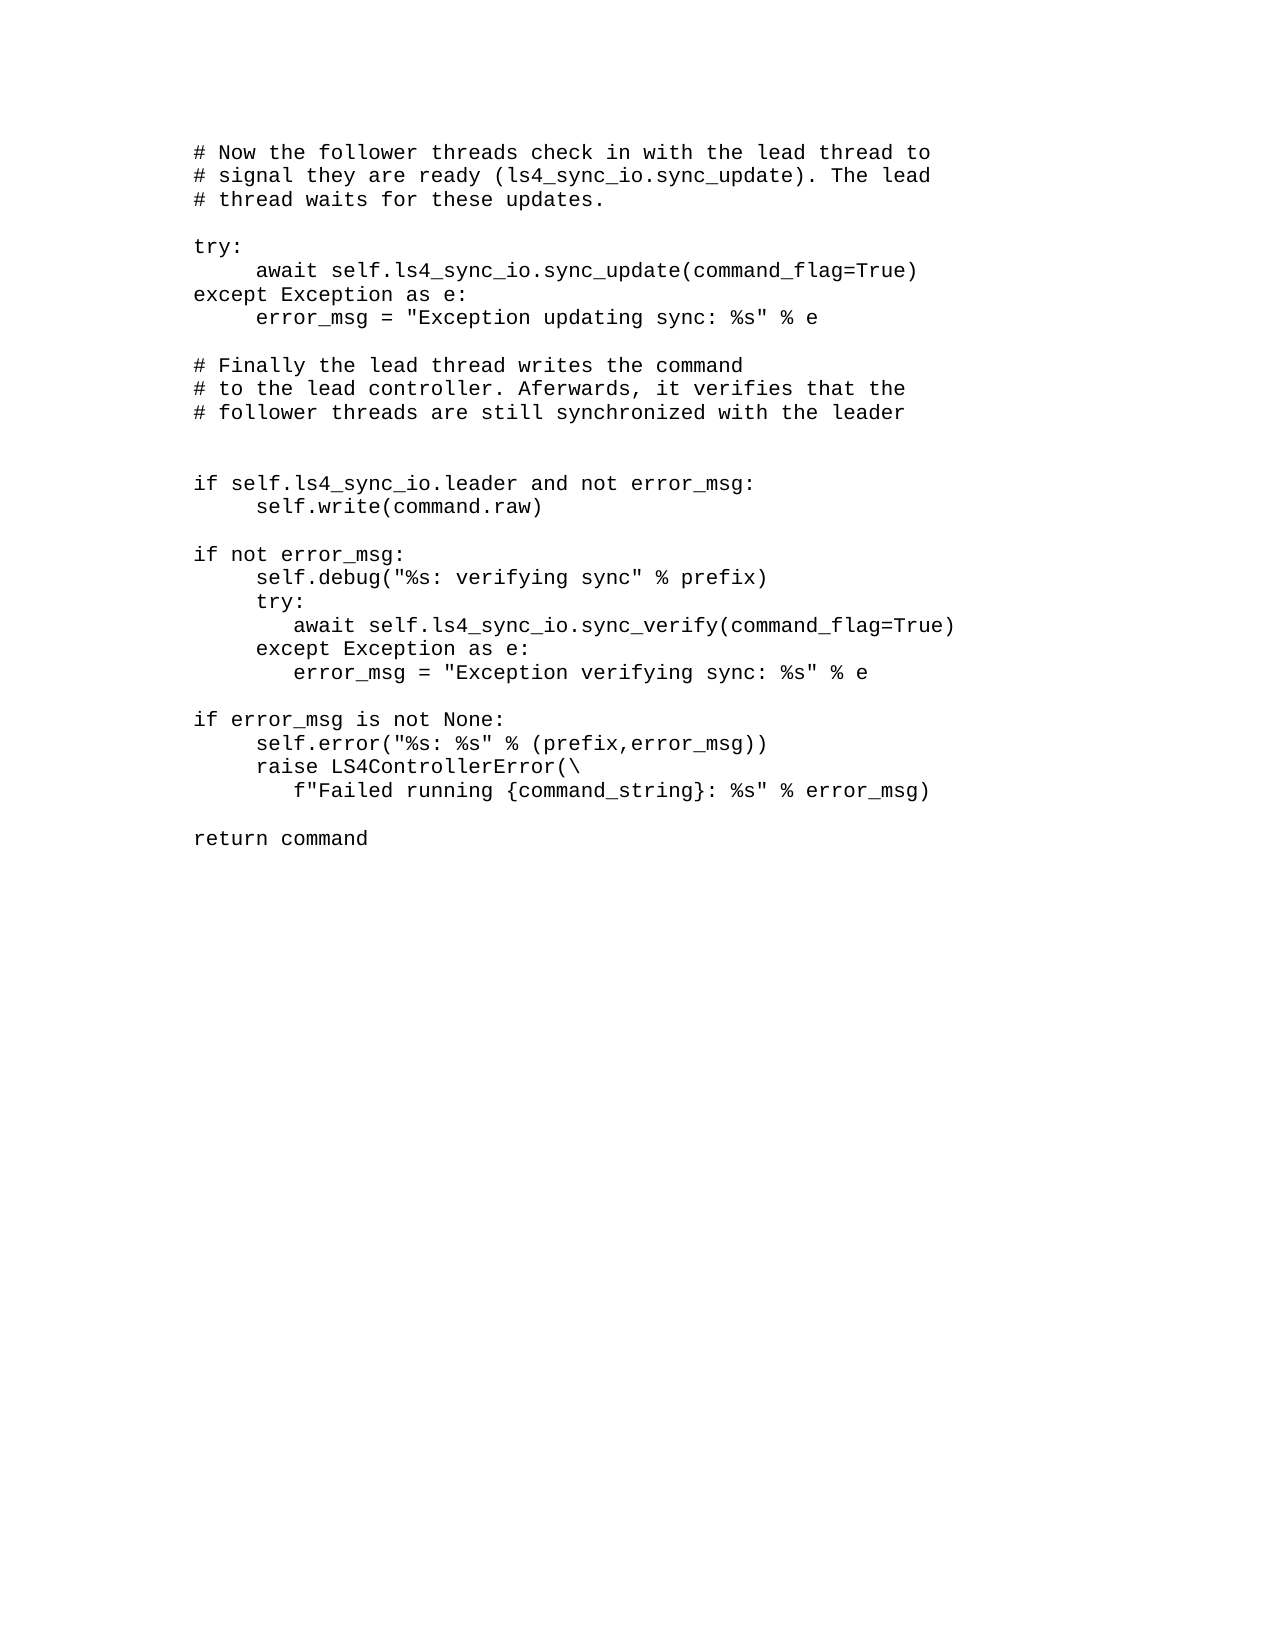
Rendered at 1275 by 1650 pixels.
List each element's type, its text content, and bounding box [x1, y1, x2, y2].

text self.error("%s: %s" % (prefix,error_msg)) [118, 733, 1157, 757]
text error_msg = "Exception verifying sync: %s" % e [118, 662, 1157, 686]
text error_msg = "Exception updating sync: %s" % e [118, 307, 1157, 331]
text await self.ls4_sync_io.sync_verify(command_flag=True) [118, 615, 1157, 638]
text # signal they are ready (ls4_sync_io.sync_update). The lead [118, 165, 1157, 189]
text await self.ls4_sync_io.sync_update(command_flag=True) [118, 260, 1157, 284]
text f"Failed running {command_string}: %s" % error_msg) [118, 780, 1157, 804]
text # follower threads are still synchronized with the leader [118, 402, 1157, 426]
text # thread waits for these updates. [118, 189, 1157, 213]
text if not error_msg: [118, 544, 1157, 567]
text except Exception as e: [118, 638, 1157, 662]
text # Now the follower threads check in with the lead thread to [118, 142, 1157, 165]
text try: [118, 236, 1157, 260]
text if error_msg is not None: [118, 709, 1157, 733]
text # Finally the lead thread writes the command [118, 354, 1157, 378]
text # to the lead controller. Aferwards, it verifies that the [118, 378, 1157, 402]
text except Exception as e: [118, 284, 1157, 307]
text return command [118, 827, 1157, 851]
text try: [118, 591, 1157, 615]
text if self.ls4_sync_io.leader and not error_msg: [118, 473, 1157, 496]
text raise LS4ControllerError(\ [118, 757, 1157, 780]
text self.debug("%s: verifying sync" % prefix) [118, 567, 1157, 591]
text self.write(command.raw) [118, 496, 1157, 520]
